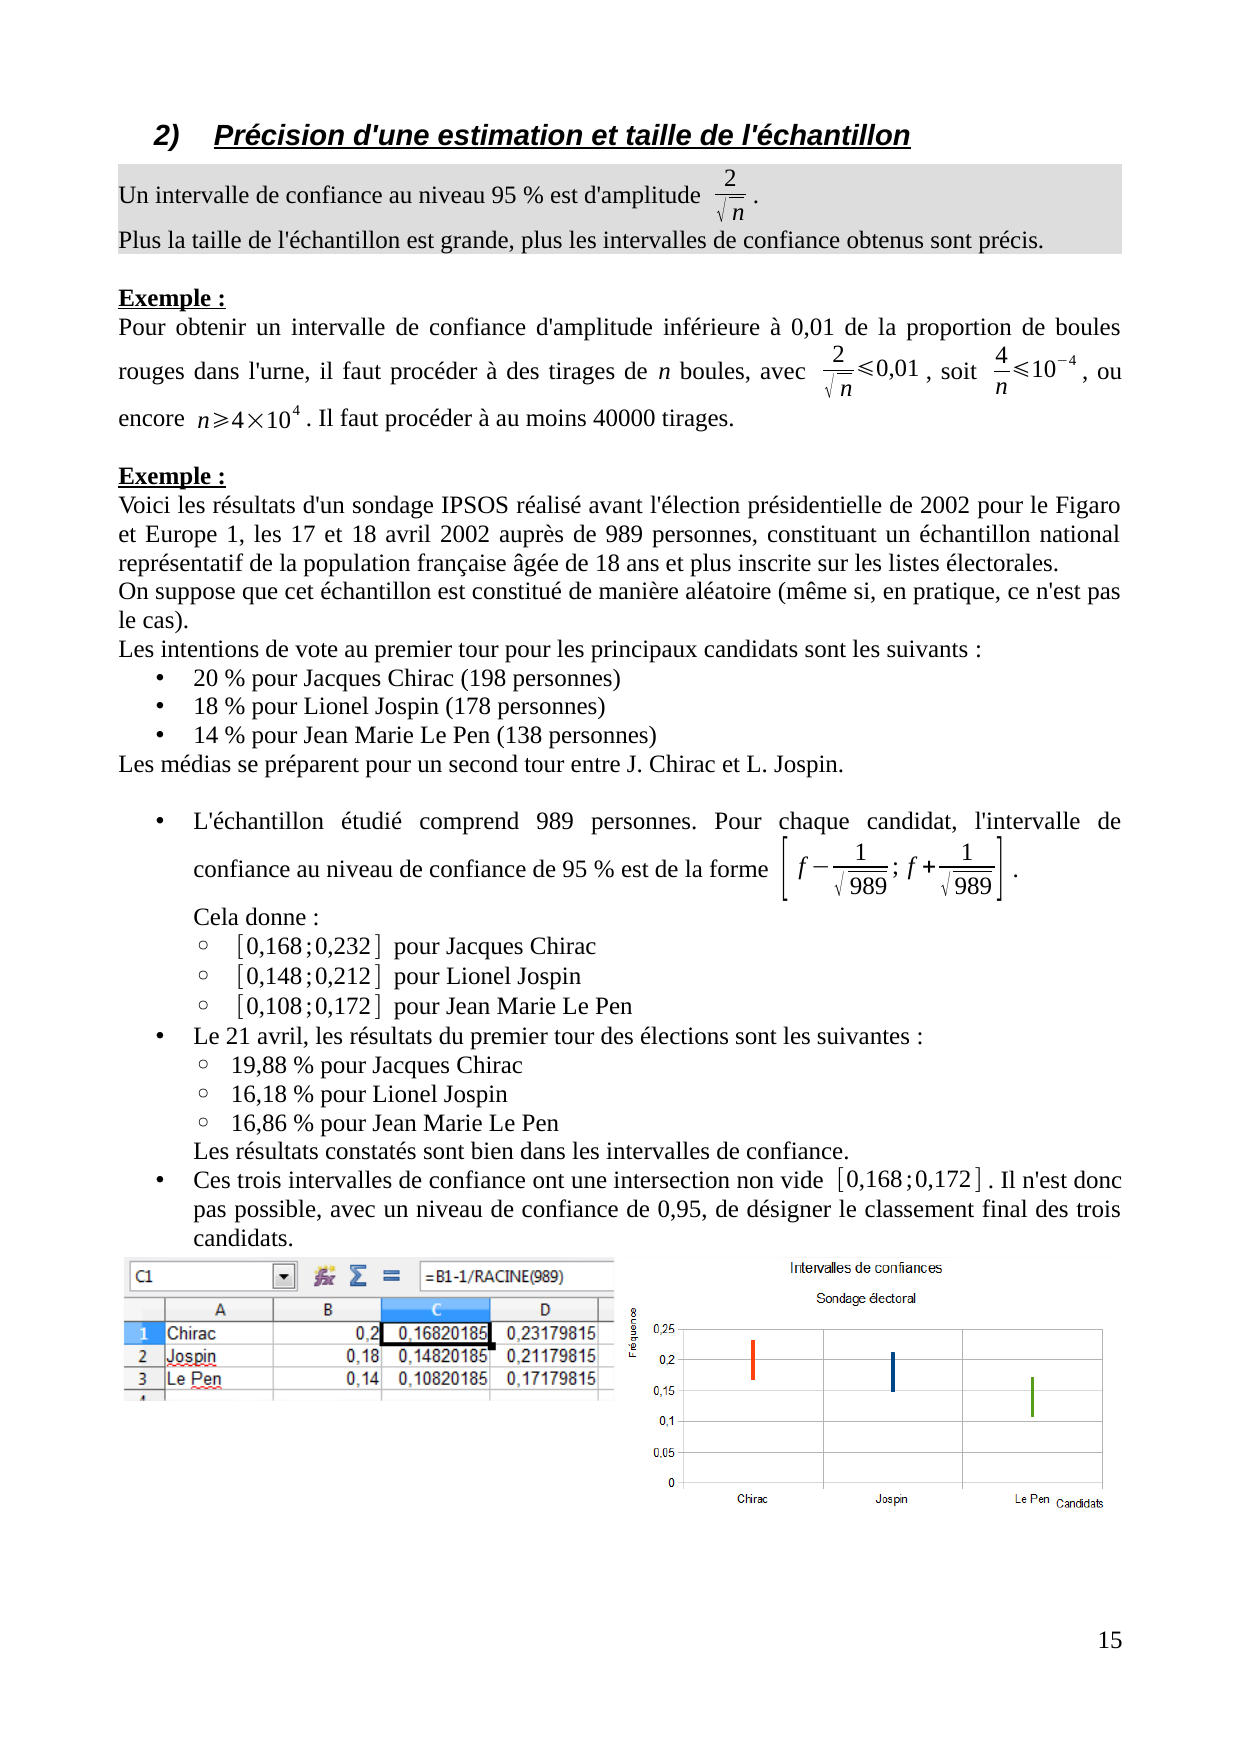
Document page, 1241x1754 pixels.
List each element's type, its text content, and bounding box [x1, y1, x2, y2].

list 19,88 % pour Jacques Chirac [193, 1050, 1122, 1079]
list Cela donne : [156, 902, 1122, 931]
list 16,18 % pour Lionel Jospin [193, 1079, 1122, 1108]
text Les intentions de vote au premier tour pour les principaux candidats sont les suivants : [118, 634, 1122, 663]
text Plus la taille de l'échantillon est grande, plus les intervalles de confiance obtenus sont précis. [118, 225, 1122, 254]
list 20 % pour Jacques Chirac (198 personnes) [156, 663, 1122, 691]
text Exemple : [118, 283, 1122, 312]
text Voici les résultats d'un sondage IPSOS réalisé avant l'élection présidentielle de 2002 pour le Figaro et Europe 1, les 17 et 18 avril 2002 auprès de 989 personnes, constituant un échantillon national représentatif de la population française âgée de 18 ans et plus inscrite sur les listes électorales. [118, 490, 1122, 576]
picture [123, 1257, 615, 1401]
list pour Jacques Chirac [193, 931, 1122, 961]
list Le 21 avril, les résultats du premier tour des élections sont les suivantes : [156, 1021, 1122, 1050]
table_header [620, 1251, 1122, 1534]
list pour Jean Marie Le Pen [193, 991, 1122, 1021]
text Les médias se préparent pour un second tour entre J. Chirac et L. Jospin. [118, 749, 1122, 778]
list Les résultats constatés sont bien dans les intervalles de confiance. [156, 1136, 1122, 1165]
table_header [118, 1251, 620, 1534]
list L'échantillon étudié comprend 989 personnes. Pour chaque candidat, l'intervalle de confiance au niveau de confiance de 95 % est de la forme . [156, 806, 1122, 902]
subtitle Précision d'une estimation et taille de l'échantillon [153, 118, 1122, 152]
picture [625, 1257, 1117, 1524]
text Un intervalle de confiance au niveau 95 % est d'amplitude . [118, 164, 1122, 225]
text Pour obtenir un intervalle de confiance d'amplitude inférieure à 0,01 de la proportion de boules rouges dans l'urne, il faut procéder à des tirages de n boules, avec , soit , ou encore . Il faut procéder à au moins 40000 tirages. [118, 312, 1122, 433]
list pour Lionel Jospin [193, 961, 1122, 991]
text Exemple : [118, 461, 1122, 490]
list 18 % pour Lionel Jospin (178 personnes) [156, 691, 1122, 720]
list Ces trois intervalles de confiance ont une intersection non vide . Il n'est donc pas possible, avec un niveau de confiance de 0,95, de désigner le classement final des trois candidats. [156, 1165, 1122, 1251]
list 16,86 % pour Jean Marie Le Pen [193, 1108, 1122, 1136]
text On suppose que cet échantillon est constitué de manière aléatoire (même si, en pratique, ce n'est pas le cas). [118, 576, 1122, 634]
list 14 % pour Jean Marie Le Pen (138 personnes) [156, 720, 1122, 749]
